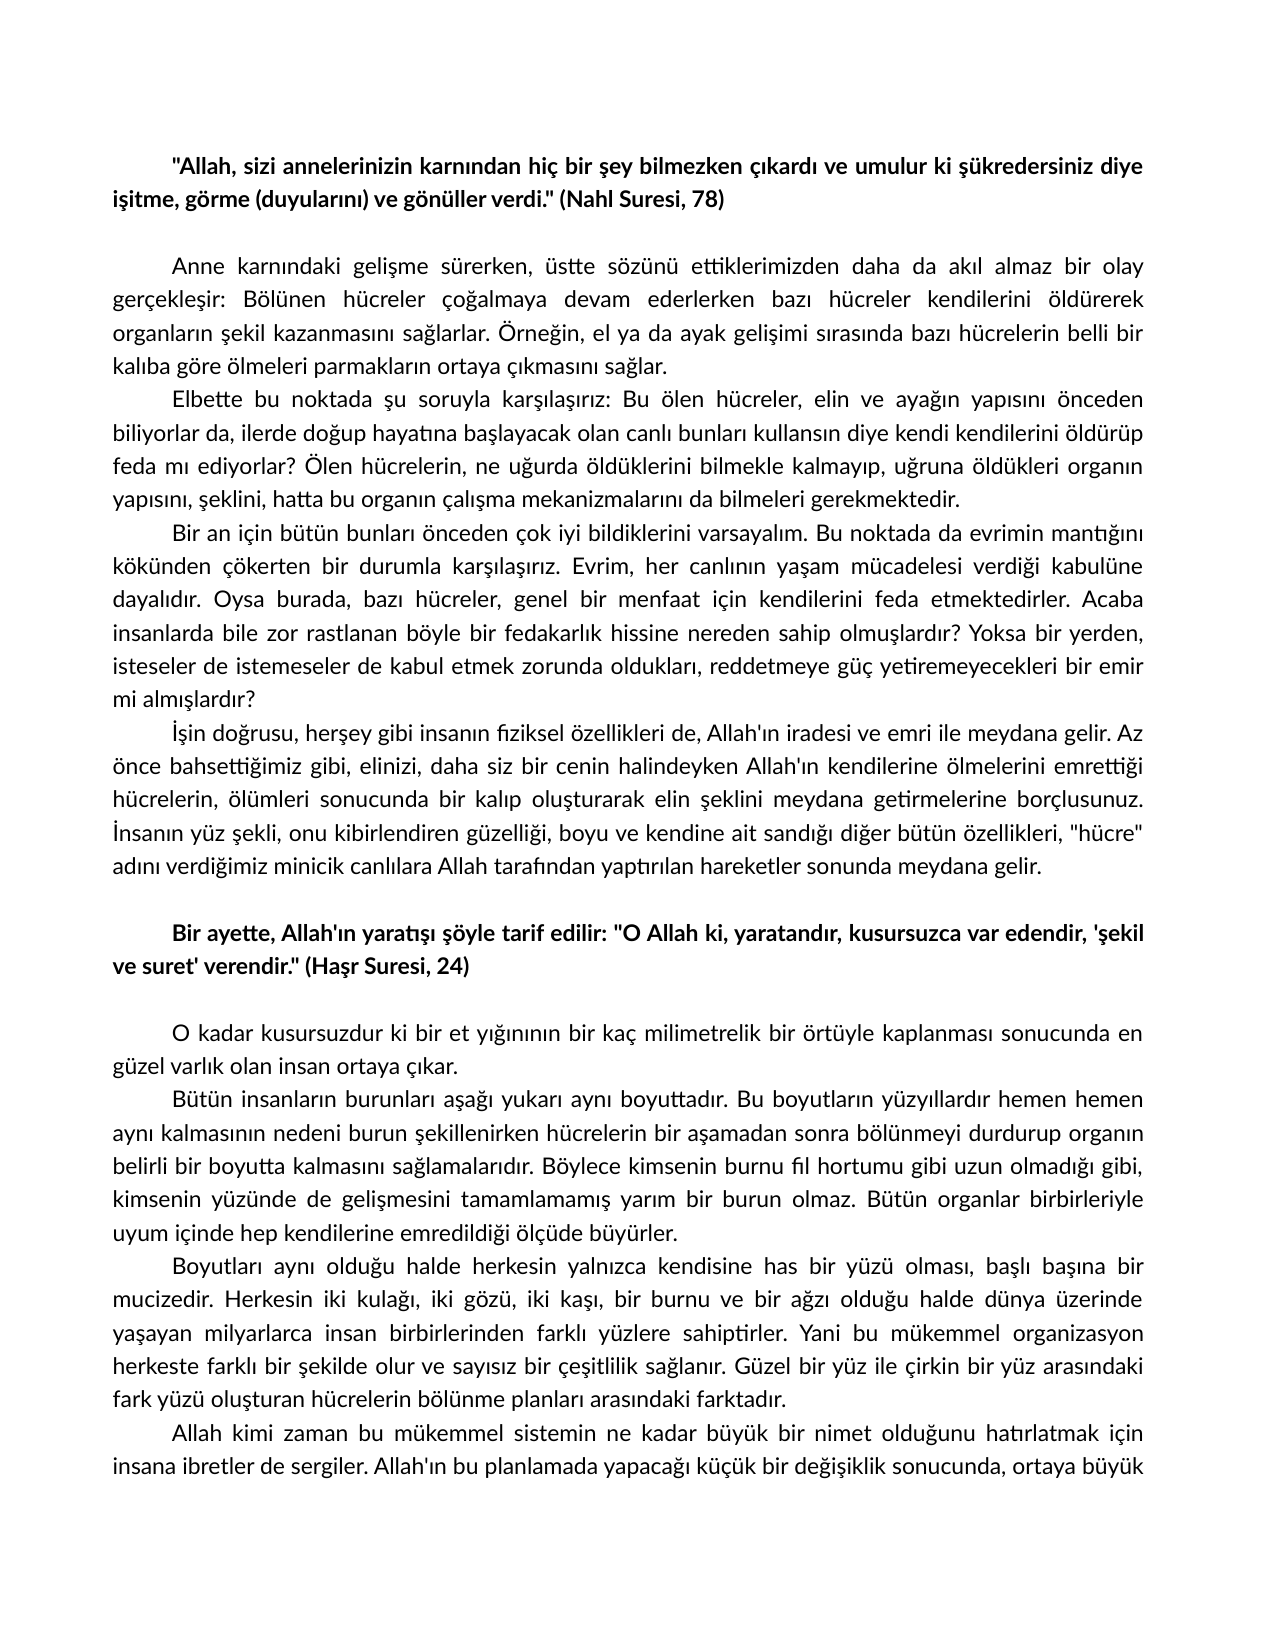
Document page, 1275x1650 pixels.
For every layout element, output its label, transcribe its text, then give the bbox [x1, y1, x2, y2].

text Boyutları aynı olduğu halde herkesin yalnızca kendisine has bir yüzü olması, başlı başına bir mucizedir. Herkesin iki kulağı, iki gözü, iki kaşı, bir burnu ve bir ağzı olduğu halde dünya üzerinde yaşayan milyarlarca insan birbirlerinden farklı yüzlere sahiptirler. Yani bu mükemmel organizasyon herkeste farklı bir şekilde olur ve sayısız bir çeşitlilik sağlanır. Güzel bir yüz ile çirkin bir yüz arasındaki fark yüzü oluşturan hücrelerin bölünme planları arasındaki farktadır. [112, 1248, 1145, 1414]
text Bütün insanların burunları aşağı yukarı aynı boyuttadır. Bu boyutların yüzyıllardır hemen hemen aynı kalmasının nedeni burun şekillenirken hücrelerin bir aşamadan sonra bölünmeyi durdurup organın belirli bir boyutta kalmasını sağlamalarıdır. Böylece kimsenin burnu fil hortumu gibi uzun olmadığı gibi, kimsenin yüzünde de gelişmesini tamamlamamış yarım bir burun olmaz. Bütün organlar birbirleriyle uyum içinde hep kendilerine emredildiği ölçüde büyürler. [112, 1081, 1145, 1248]
text "Allah, sizi annelerinizin karnından hiç bir şey bilmezken çıkardı ve umulur ki şükredersiniz diye işitme, görme (duyularını) ve gönüller verdi." (Nahl Suresi, 78) [112, 148, 1145, 214]
text Elbette bu noktada şu soruyla karşılaşırız: Bu ölen hücreler, elin ve ayağın yapısını önceden biliyorlar da, ilerde doğup hayatına başlayacak olan canlı bunları kullansın diye kendi kendilerini öldürüp feda mı ediyorlar? Ölen hücrelerin, ne uğurda öldüklerini bilmekle kalmayıp, uğruna öldükleri organın yapısını, şeklini, hatta bu organın çalışma mekanizmalarını da bilmeleri gerekmektedir. [112, 381, 1145, 514]
text Bir an için bütün bunları önceden çok iyi bildiklerini varsayalım. Bu noktada da evrimin mantığını kökünden çökerten bir durumla karşılaşırız. Evrim, her canlının yaşam mücadelesi verdiği kabulüne dayalıdır. Oysa burada, bazı hücreler, genel bir menfaat için kendilerini feda etmektedirler. Acaba insanlarda bile zor rastlanan böyle bir fedakarlık hissine nereden sahip olmuşlardır? Yoksa bir yerden, isteseler de istemeseler de kabul etmek zorunda oldukları, reddetmeye güç yetiremeyecekleri bir emir mi almışlardır? [112, 514, 1145, 714]
text Anne karnındaki gelişme sürerken, üstte sözünü ettiklerimizden daha da akıl almaz bir olay gerçekleşir: Bölünen hücreler çoğalmaya devam ederlerken bazı hücreler kendilerini öldürerek organların şekil kazanmasını sağlarlar. Örneğin, el ya da ayak gelişimi sırasında bazı hücrelerin belli bir kalıba göre ölmeleri parmakların ortaya çıkmasını sağlar. [112, 248, 1145, 381]
text İşin doğrusu, herşey gibi insanın fiziksel özellikleri de, Allah'ın iradesi ve emri ile meydana gelir. Az önce bahsettiğimiz gibi, elinizi, daha siz bir cenin halindeyken Allah'ın kendilerine ölmelerini emrettiği hücrelerin, ölümleri sonucunda bir kalıp oluşturarak elin şeklini meydana getirmelerine borçlusunuz. İnsanın yüz şekli, onu kibirlendiren güzelliği, boyu ve kendine ait sandığı diğer bütün özellikleri, "hücre" adını verdiğimiz minicik canlılara Allah tarafından yaptırılan hareketler sonunda meydana gelir. [112, 714, 1145, 881]
text Allah kimi zaman bu mükemmel sistemin ne kadar büyük bir nimet olduğunu hatırlatmak için insana ibretler de sergiler. Allah'ın bu planlamada yapacağı küçük bir değişiklik sonucunda, ortaya büyük [112, 1414, 1145, 1481]
text Bir ayette, Allah'ın yaratışı şöyle tarif edilir: "O Allah ki, yaratandır, kusursuzca var edendir, 'şekil ve suret' verendir." (Haşr Suresi, 24) [112, 914, 1145, 981]
text O kadar kusursuzdur ki bir et yığınının bir kaç milimetrelik bir örtüyle kaplanması sonucunda en güzel varlık olan insan ortaya çıkar. [112, 1014, 1145, 1081]
